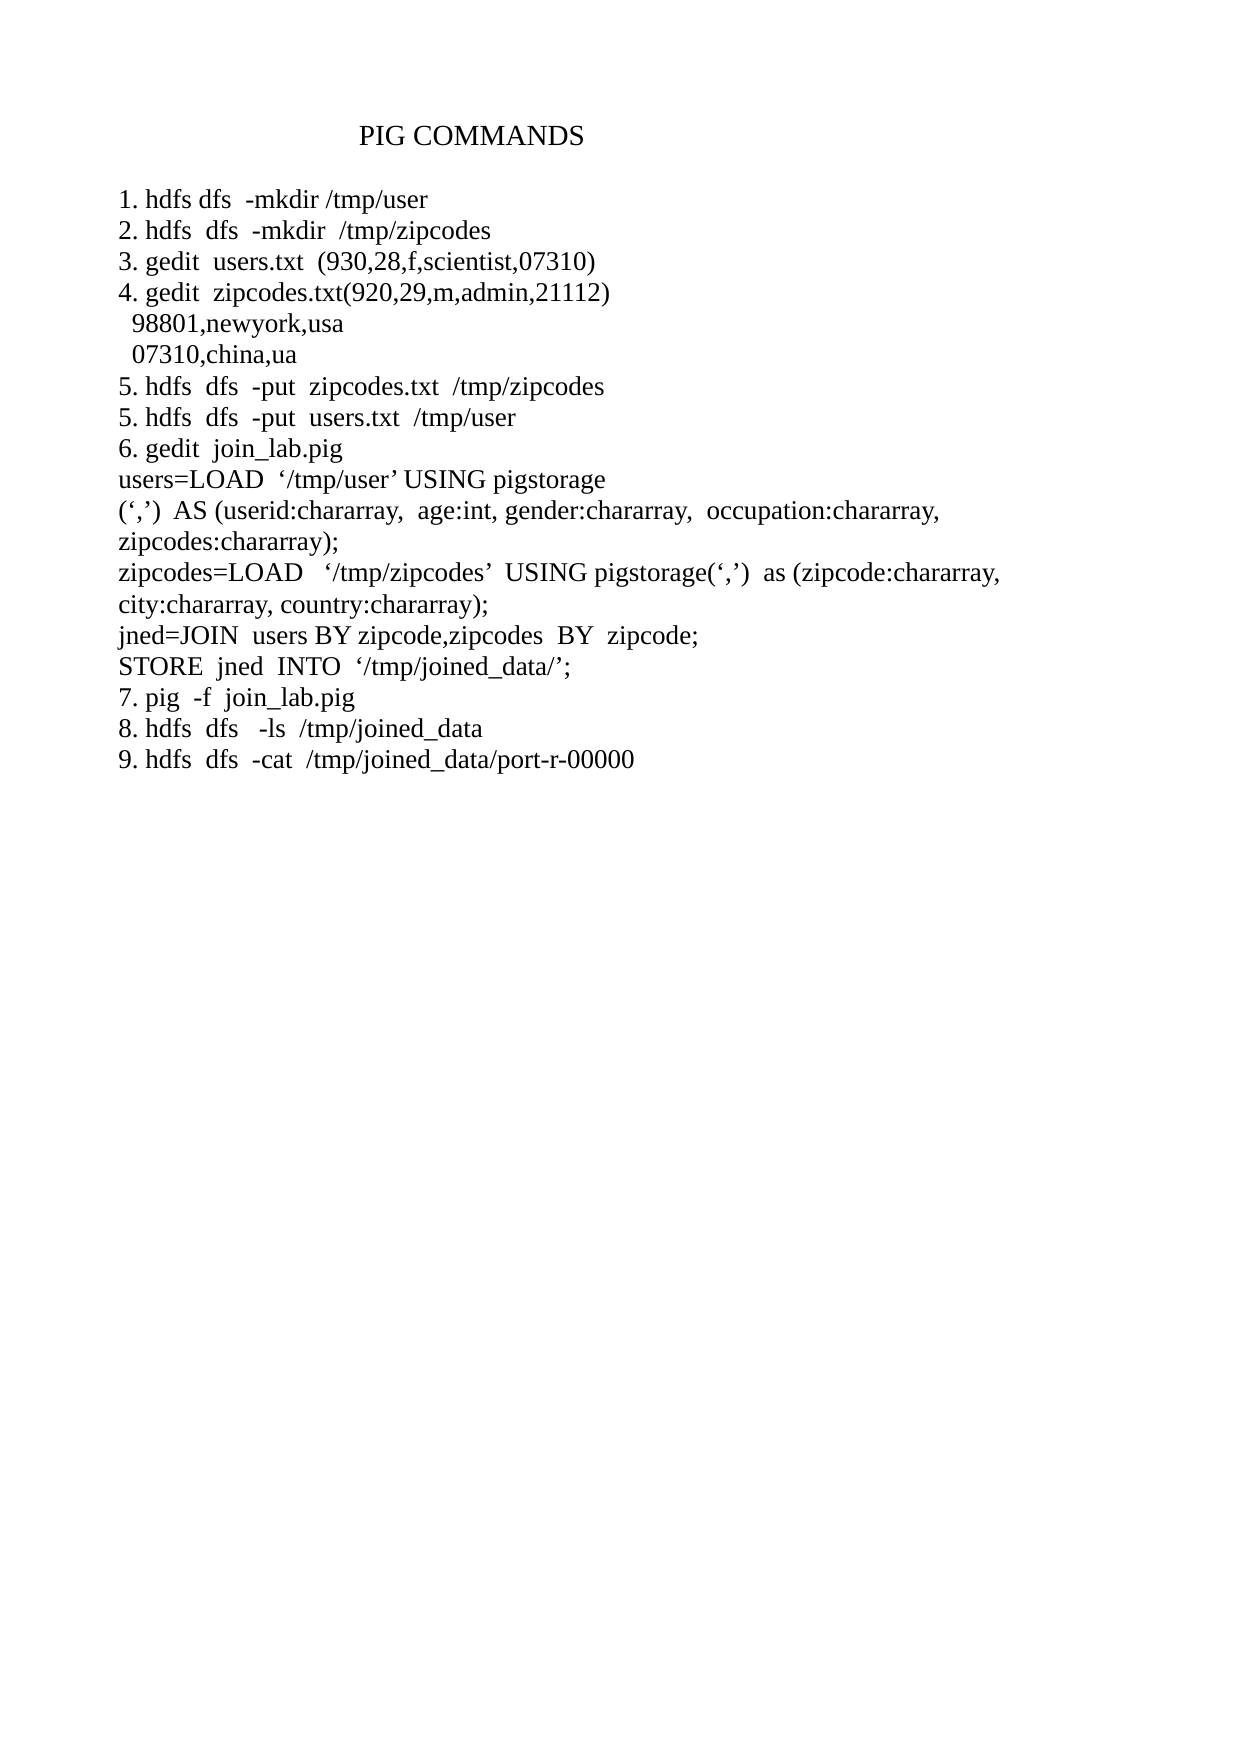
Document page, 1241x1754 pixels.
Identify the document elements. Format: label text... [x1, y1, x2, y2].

text users=LOAD ‘/tmp/user’ USING pigstorage [118, 463, 1122, 494]
text 1. hdfs dfs -mkdir /tmp/user [118, 183, 1122, 214]
text 98801,newyork,usa [118, 307, 1122, 338]
text 8. hdfs dfs -ls /tmp/joined_data [118, 712, 1122, 743]
text (‘,’) AS (userid:chararray, age:int, gender:chararray, occupation:chararray, zipcodes:chararray); [118, 494, 1122, 557]
text 6. gedit join_lab.pig [118, 432, 1122, 463]
text zipcodes=LOAD ‘/tmp/zipcodes’ USING pigstorage(‘,’) as (zipcode:chararray, city:chararray, country:chararray); [118, 557, 1122, 619]
text 5. hdfs dfs -put users.txt /tmp/user [118, 401, 1122, 432]
text PIG COMMANDS [118, 118, 1122, 152]
text 4. gedit zipcodes.txt(920,29,m,admin,21112) [118, 276, 1122, 307]
text jned=JOIN users BY zipcode,zipcodes BY zipcode; [118, 619, 1122, 650]
text 7. pig -f join_lab.pig [118, 681, 1122, 712]
text STORE jned INTO ‘/tmp/joined_data/’; [118, 650, 1122, 681]
text 3. gedit users.txt (930,28,f,scientist,07310) [118, 245, 1122, 276]
text 07310,china,ua [118, 338, 1122, 370]
text 5. hdfs dfs -put zipcodes.txt /tmp/zipcodes [118, 370, 1122, 401]
text 2. hdfs dfs -mkdir /tmp/zipcodes [118, 214, 1122, 245]
text 9. hdfs dfs -cat /tmp/joined_data/port-r-00000 [118, 743, 1122, 774]
